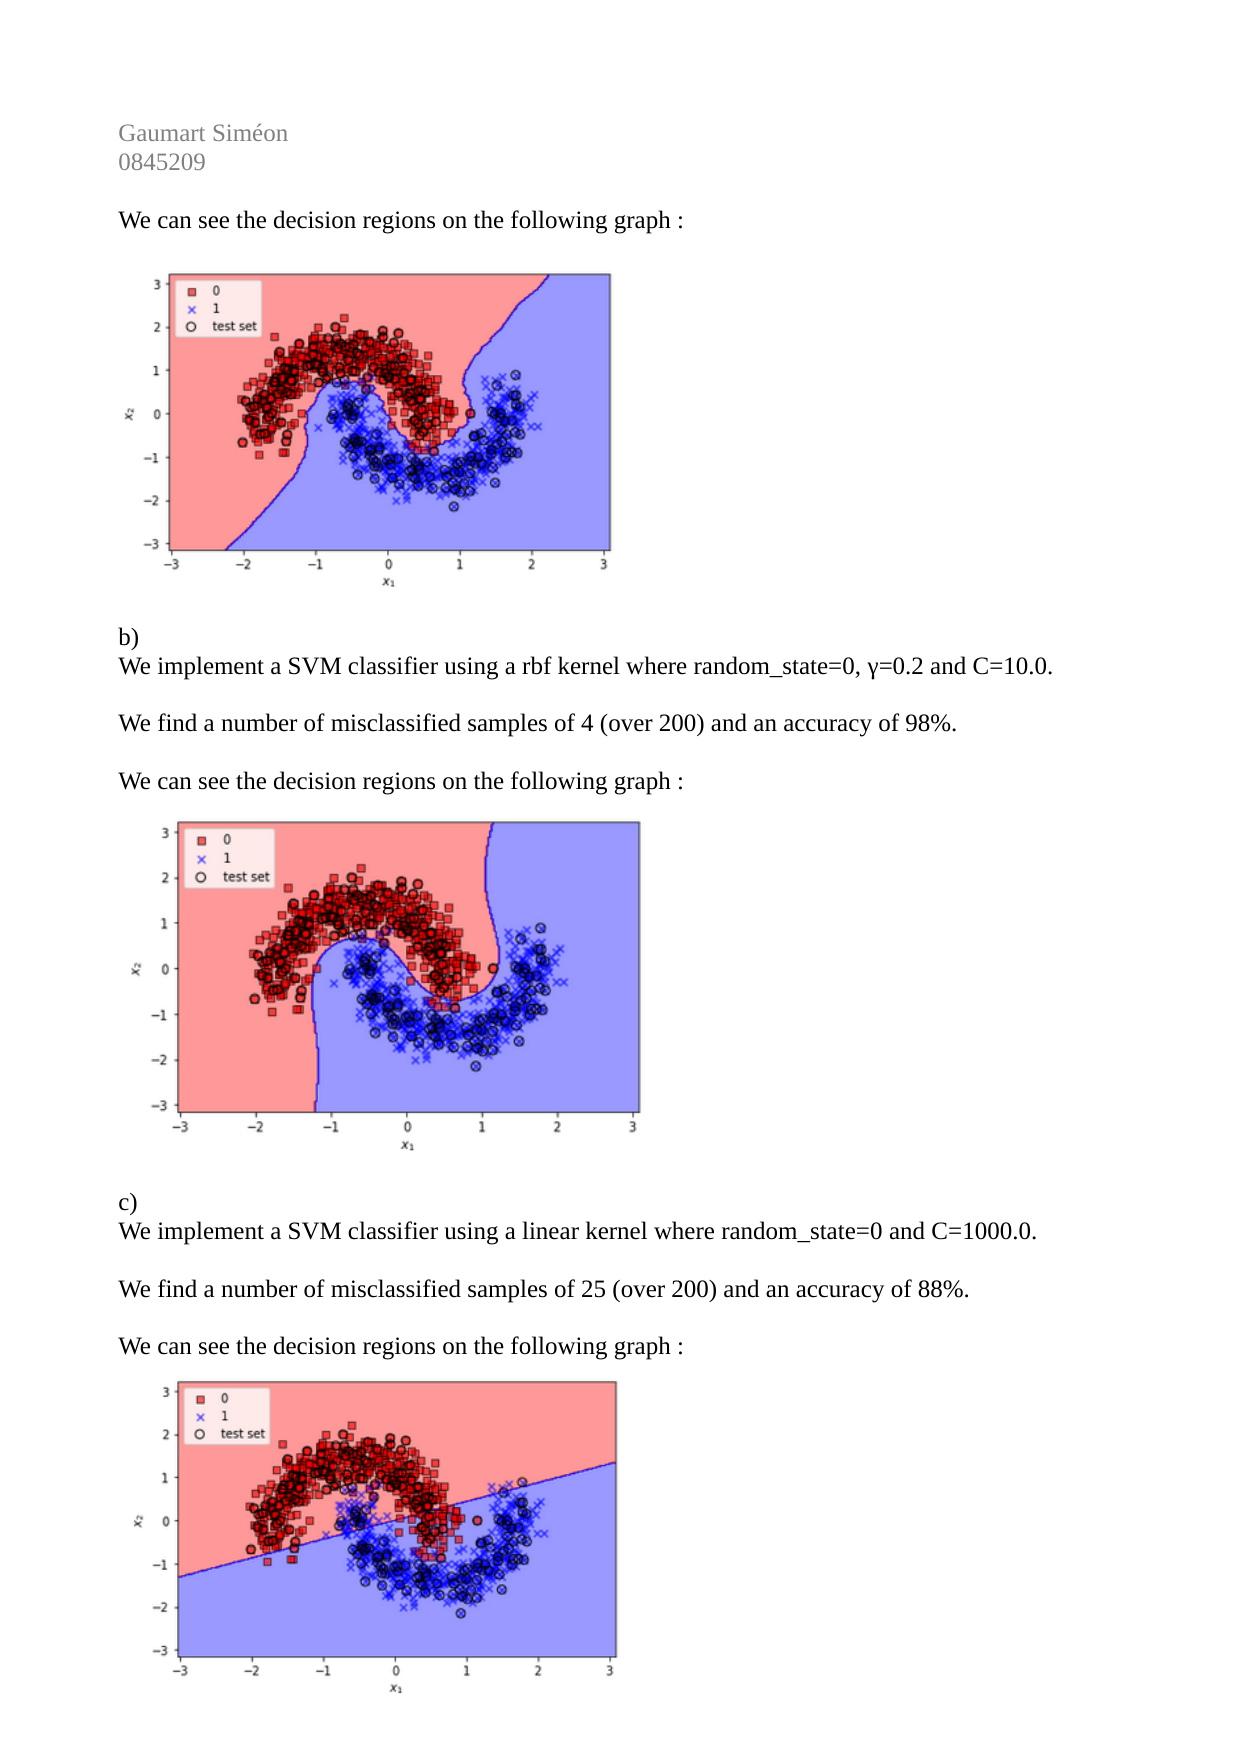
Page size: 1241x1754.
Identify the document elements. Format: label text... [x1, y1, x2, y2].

text c) [118, 1187, 1122, 1216]
text We implement a SVM classifier using a rbf kernel where random_state=0, γ=0.2 and C=10.0. [118, 651, 1122, 679]
text b) [118, 622, 1122, 651]
picture [108, 268, 651, 596]
picture [125, 1376, 641, 1701]
text We implement a SVM classifier using a linear kernel where random_state=0 and C=1000.0. [118, 1216, 1122, 1245]
text We can see the decision regions on the following graph : [118, 205, 1122, 234]
text We find a number of misclassified samples of 4 (over 200) and an accuracy of 98%. [118, 708, 1122, 737]
text We find a number of misclassified samples of 25 (over 200) and an accuracy of 88%. [118, 1274, 1122, 1302]
picture [118, 816, 656, 1156]
text We can see the decision regions on the following graph : [118, 766, 1122, 794]
text We can see the decision regions on the following graph : [118, 1331, 1122, 1360]
